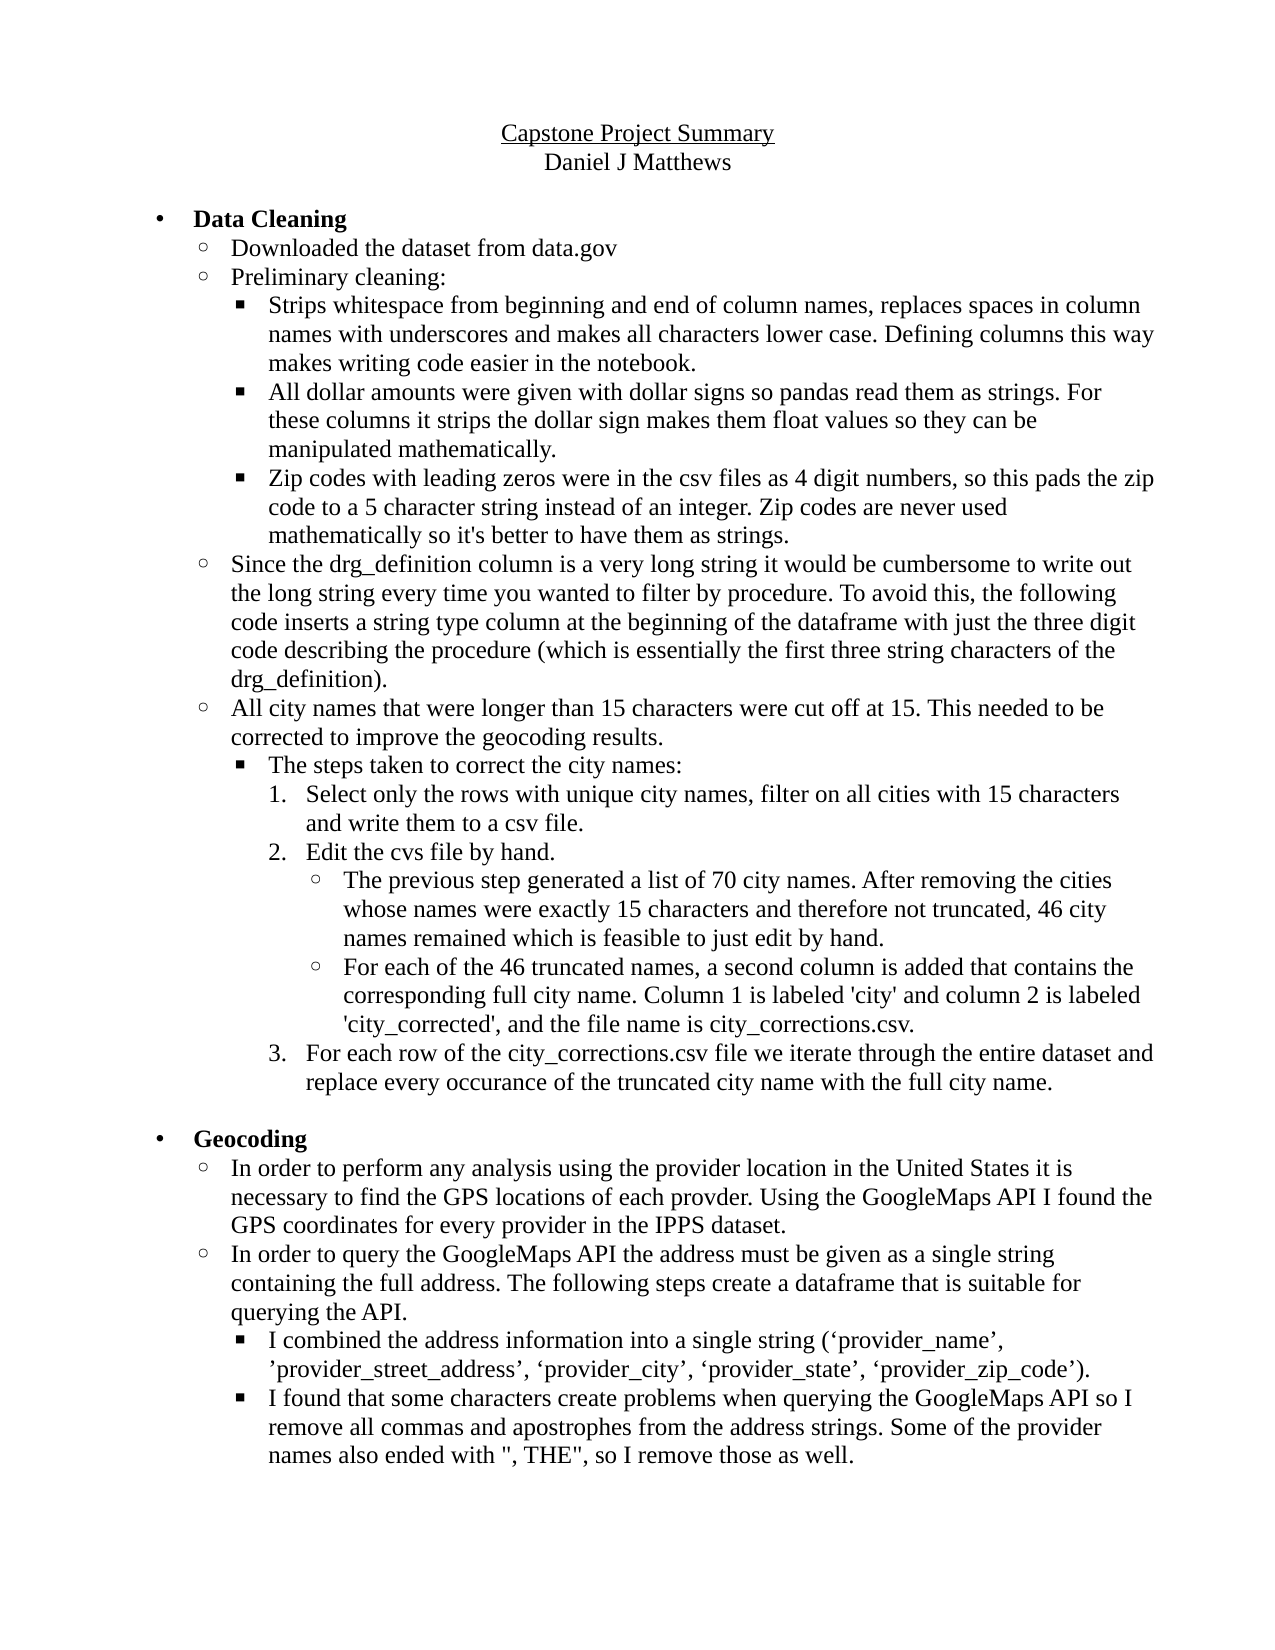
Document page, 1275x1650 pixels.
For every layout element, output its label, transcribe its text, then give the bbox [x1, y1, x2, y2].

text Daniel J Matthews [118, 147, 1157, 176]
list Geocoding [156, 1124, 1157, 1153]
list Data Cleaning [156, 204, 1157, 233]
list All city names that were longer than 15 characters were cut off at 15. This needed to be corrected to improve the geocoding results. [193, 693, 1157, 751]
list In order to perform any analysis using the provider location in the United States it is necessary to find the GPS locations of each provder. Using the GoogleMaps API I found the GPS coordinates for every provider in the IPPS dataset. [193, 1153, 1157, 1239]
list Preliminary cleaning: [193, 262, 1157, 291]
list For each of the 46 truncated names, a second column is added that contains the corresponding full city name. Column 1 is labeled 'city' and column 2 is labeled 'city_corrected', and the file name is city_corrections.csv. [306, 952, 1157, 1038]
list The steps taken to correct the city names: [231, 751, 1157, 779]
list Downloaded the dataset from data.gov [193, 233, 1157, 262]
list I found that some characters create problems when querying the GoogleMaps API so I remove all commas and apostrophes from the address strings. Some of the provider names also ended with ", THE", so I remove those as well. [231, 1383, 1157, 1469]
list Zip codes with leading zeros were in the csv files as 4 digit numbers, so this pads the zip code to a 5 character string instead of an integer. Zip codes are never used mathematically so it's better to have them as strings. [231, 463, 1157, 549]
list Edit the cvs file by hand. [268, 837, 1157, 866]
list The previous step generated a list of 70 city names. After removing the cities whose names were exactly 15 characters and therefore not truncated, 46 city names remained which is feasible to just edit by hand. [306, 866, 1157, 952]
list All dollar amounts were given with dollar signs so pandas read them as strings. For these columns it strips the dollar sign makes them float values so they can be manipulated mathematically. [231, 377, 1157, 463]
text Capstone Project Summary [118, 118, 1157, 147]
list Since the drg_definition column is a very long string it would be cumbersome to write out the long string every time you wanted to filter by procedure. To avoid this, the following code inserts a string type column at the beginning of the dataframe with just the three digit code describing the procedure (which is essentially the first three string characters of the drg_definition). [193, 549, 1157, 693]
list In order to query the GoogleMaps API the address must be given as a single string containing the full address. The following steps create a dataframe that is suitable for querying the API. [193, 1239, 1157, 1326]
list I combined the address information into a single string (‘provider_name’, ’provider_street_address’, ‘provider_city’, ‘provider_state’, ‘provider_zip_code’). [231, 1326, 1157, 1383]
list Strips whitespace from beginning and end of column names, replaces spaces in column names with underscores and makes all characters lower case. Defining columns this way makes writing code easier in the notebook. [231, 291, 1157, 377]
list For each row of the city_corrections.csv file we iterate through the entire dataset and replace every occurance of the truncated city name with the full city name. [268, 1038, 1157, 1096]
list Select only the rows with unique city names, filter on all cities with 15 characters and write them to a csv file. [268, 779, 1157, 837]
